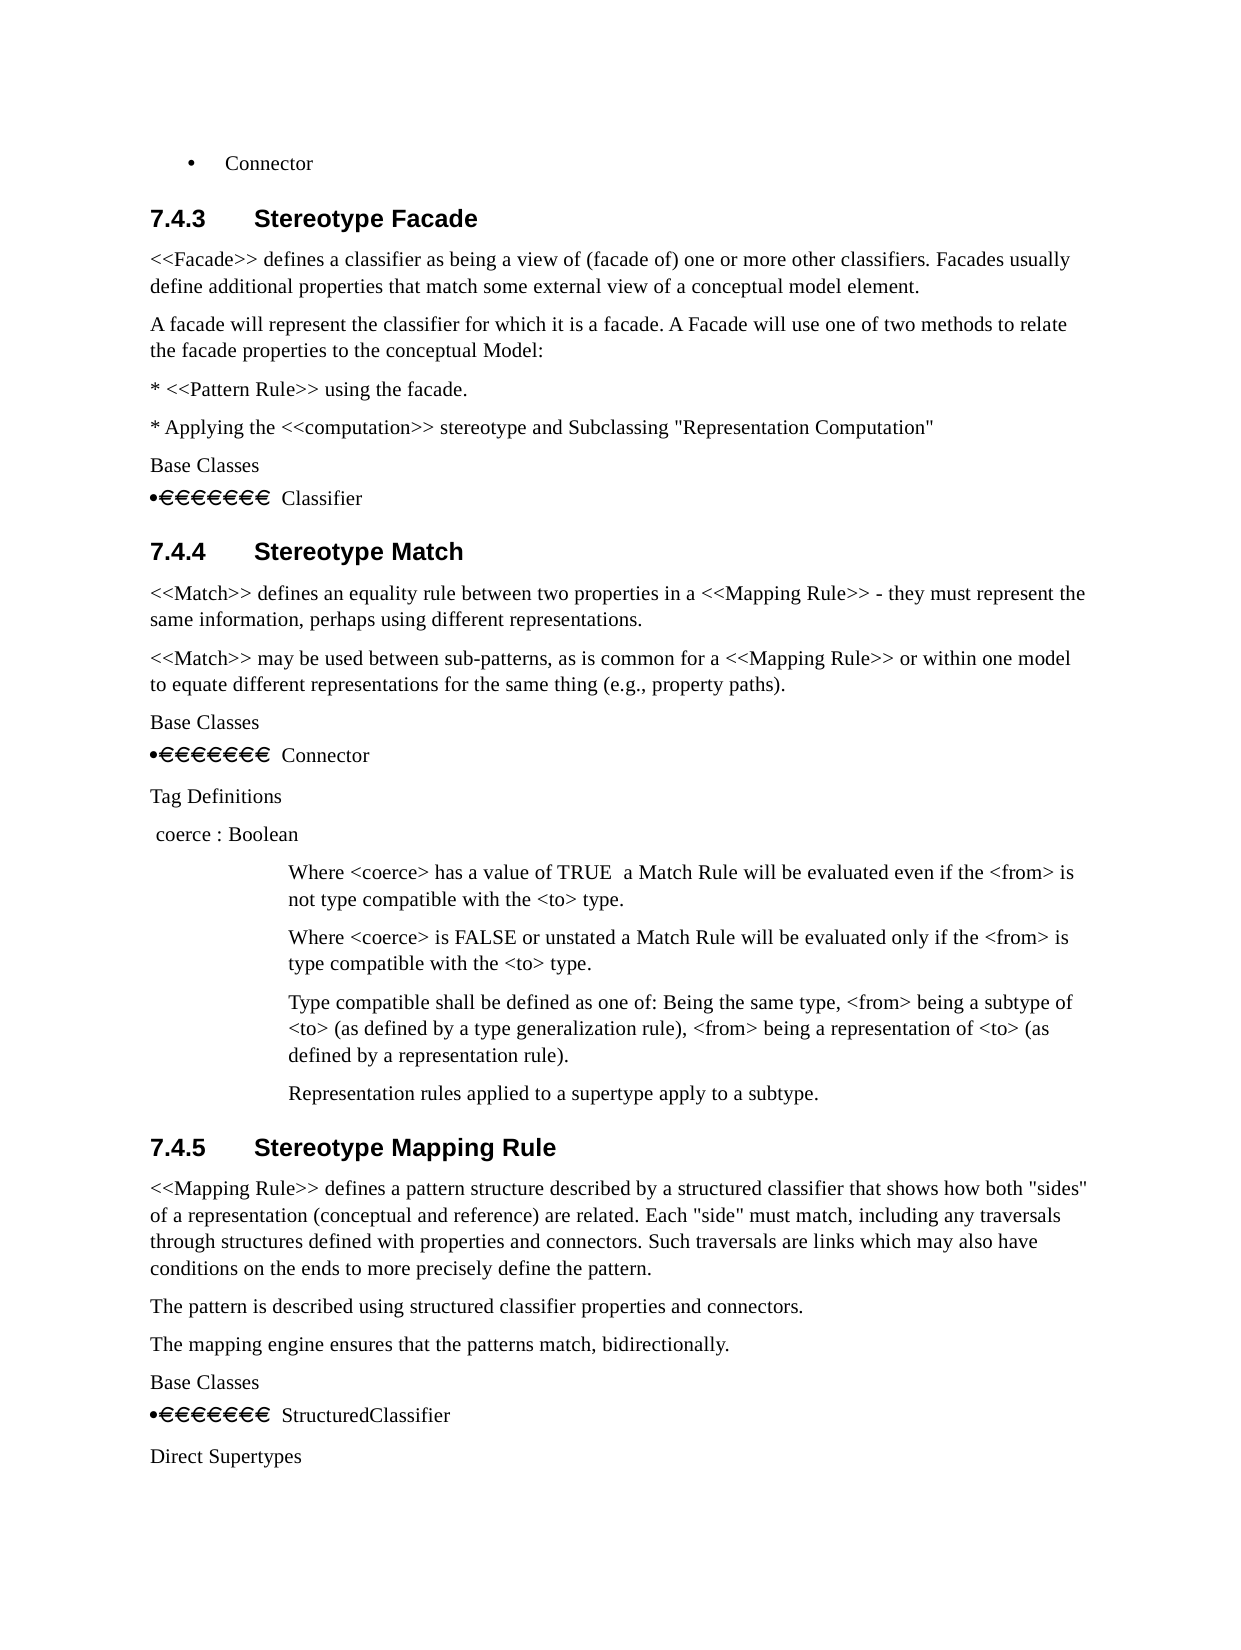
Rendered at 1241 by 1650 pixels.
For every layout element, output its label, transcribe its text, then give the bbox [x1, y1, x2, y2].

text coerce : Boolean [150, 822, 1090, 846]
text Where <coerce> has a value of TRUE a Match Rule will be evaluated even if the <from> is not type compatible with the <to> type. [288, 860, 1090, 911]
text <<Mapping Rule>> defines a pattern structure described by a structured classifier that shows how both "sides" of a representation (conceptual and reference) are related. Each "side" must match, including any traversals through structures defined with properties and connectors. Such traversals are links which may also have conditions on the ends to more precisely define the pattern. [150, 1176, 1090, 1279]
subtitle Stereotype Match [150, 537, 1090, 566]
text Base Classes [150, 710, 1090, 734]
subtitle Stereotype Facade [150, 203, 1090, 232]
text * Applying the <<computation>> stereotype and Subclassing "Representation Computation" [150, 415, 1090, 439]
text Type compatible shall be defined as one of: Being the same type, <from> being a subtype of <to> (as defined by a type generalization rule), <from> being a representation of <to> (as defined by a representation rule). [288, 989, 1090, 1066]
text The mapping engine ensures that the patterns match, bidirectionally. [150, 1332, 1090, 1356]
text The pattern is described using structured classifier properties and connectors. [150, 1294, 1090, 1318]
text · Classifier [150, 485, 1090, 509]
text * <<Pattern Rule>> using the facade. [150, 376, 1090, 401]
list Connector [187, 150, 1090, 176]
text Base Classes [150, 1370, 1090, 1394]
text Tag Definitions [150, 784, 1090, 808]
text <<Facade>> defines a classifier as being a view of (facade of) one or more other classifiers. Facades usually define additional properties that match some external view of a conceptual model element. [150, 247, 1090, 298]
text · StructuredClassifier [150, 1403, 1090, 1427]
text Representation rules applied to a supertype apply to a subtype. [288, 1081, 1090, 1105]
text <<Match>> may be used between sub-patterns, as is common for a <<Mapping Rule>> or within one model to equate different representations for the same thing (e.g., property paths). [150, 646, 1090, 696]
text Base Classes [150, 453, 1090, 477]
text <<Match>> defines an equality rule between two properties in a <<Mapping Rule>> - they must represent the same information, perhaps using different representations. [150, 581, 1090, 631]
text A facade will represent the classifier for which it is a facade. A Facade will use one of two methods to relate the facade properties to the conceptual Model: [150, 312, 1090, 362]
text Direct Supertypes [150, 1444, 1090, 1468]
text Where <coerce> is FALSE or unstated a Match Rule will be evaluated only if the <from> is type compatible with the <to> type. [288, 925, 1090, 975]
text · Connector [150, 743, 1090, 767]
subtitle Stereotype Mapping Rule [150, 1132, 1090, 1162]
